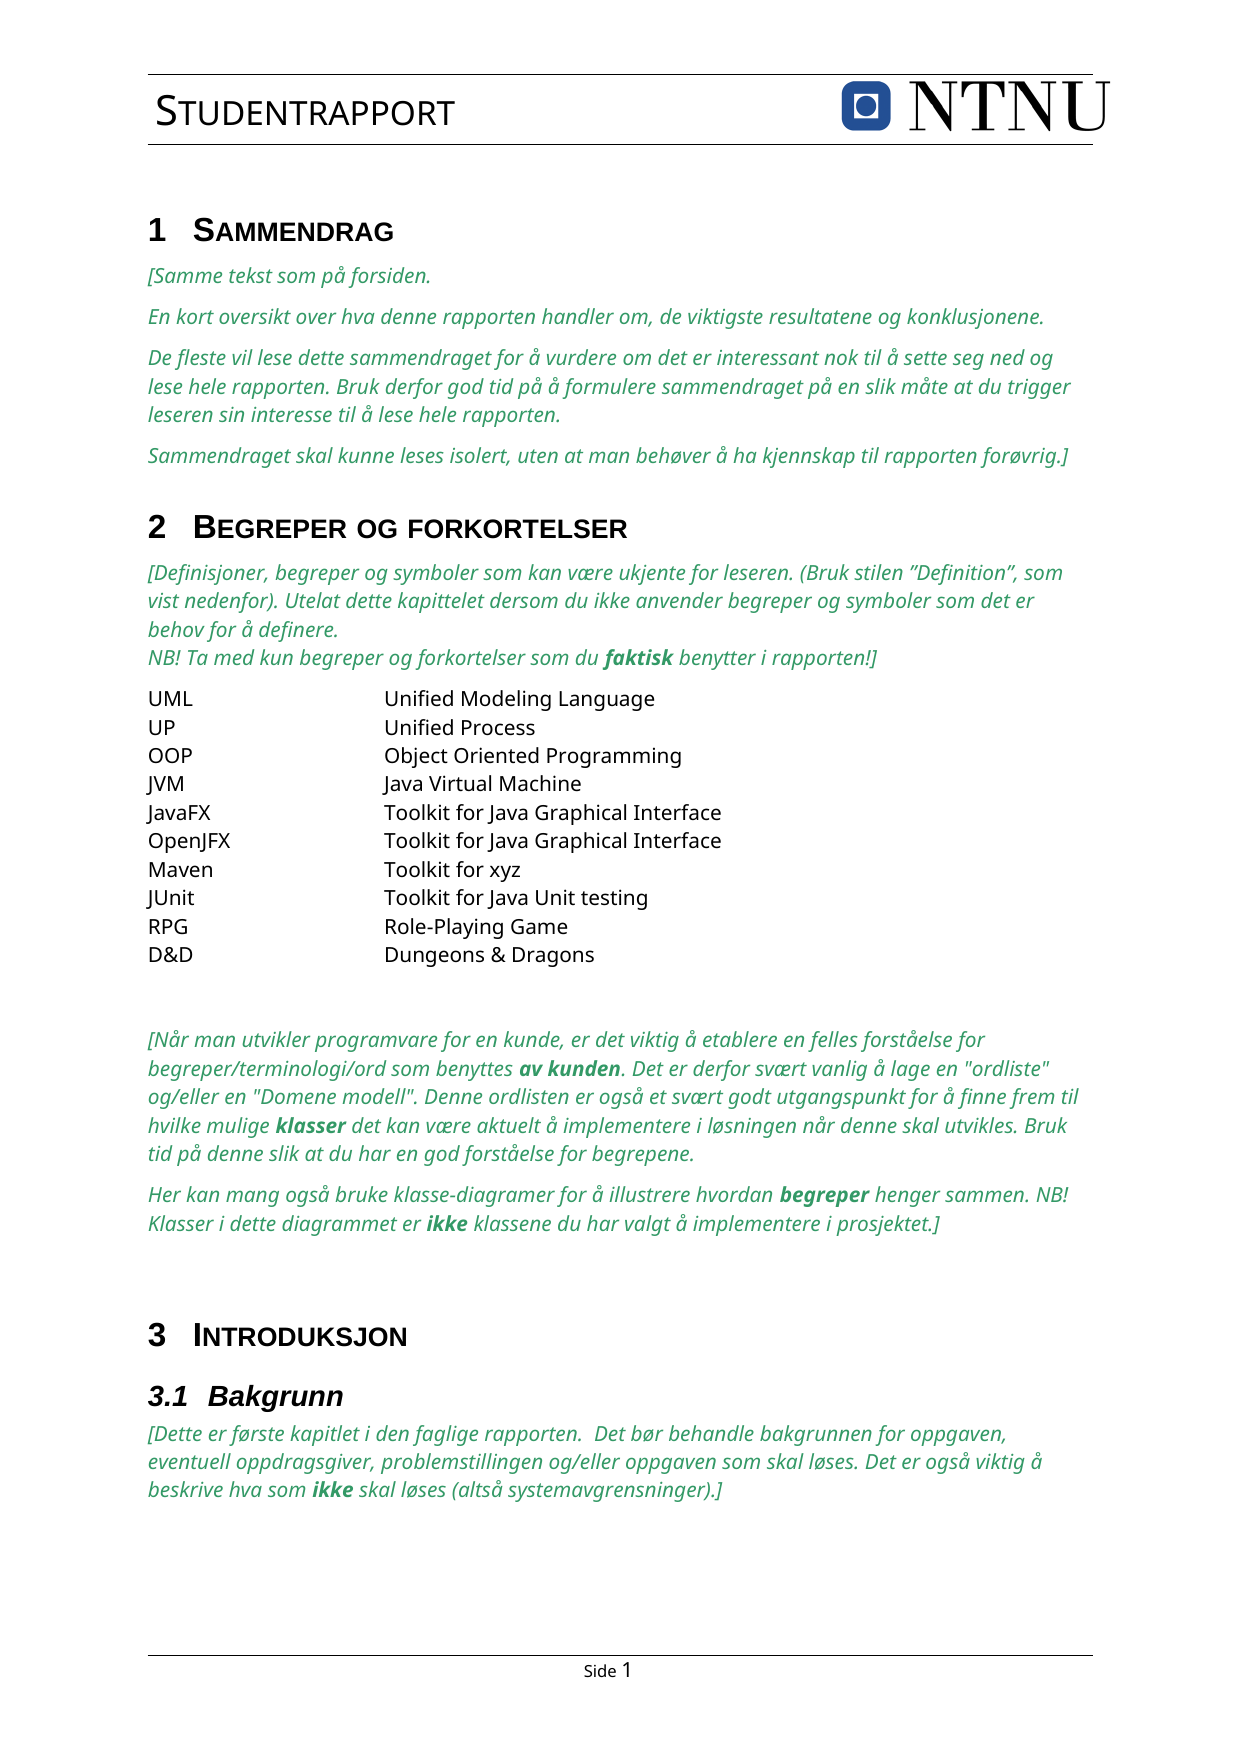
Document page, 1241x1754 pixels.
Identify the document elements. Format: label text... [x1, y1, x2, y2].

text [Dette er første kapitlet i den faglige rapporten. Det bør behandle bakgrunnen for oppgaven, eventuell oppdragsgiver, problemstillingen og/eller oppgaven som skal løses. Det er også viktig å beskrive hva som ikke skal løses (altså systemavgrensninger).] [148, 1419, 1092, 1504]
text JUnit Toolkit for Java Unit testing [148, 883, 1092, 912]
text JavaFX Toolkit for Java Graphical Interface [148, 798, 1092, 826]
subtitle Bakgrunn [148, 1379, 1092, 1412]
text JVM Java Virtual Machine [148, 769, 1092, 798]
picture [841, 81, 1111, 132]
subtitle Sammendrag [148, 211, 1092, 249]
subtitle Begreper og forkortelser [148, 507, 1092, 546]
text Maven Toolkit for xyz [148, 855, 1092, 883]
text OOP Object Oriented Programming [148, 741, 1092, 769]
text D&D Dungeons & Dragons [148, 940, 1092, 969]
text [Samme tekst som på forsiden. [148, 261, 1092, 290]
text UP Unified Process [148, 713, 1092, 741]
text En kort oversikt over hva denne rapporten handler om, de viktigste resultatene og konklusjonene. [148, 302, 1092, 331]
subtitle Introduksjon [148, 1316, 1092, 1354]
text De fleste vil lese dette sammendraget for å vurdere om det er interessant nok til å sette seg ned og lese hele rapporten. Bruk derfor god tid på å formulere sammendraget på en slik måte at du trigger leseren sin interesse til å lese hele rapporten. [148, 343, 1092, 429]
text UML Unified Modeling Language [148, 684, 1092, 713]
text Sammendraget skal kunne leses isolert, uten at man behøver å ha kjennskap til rapporten forøvrig.] [148, 441, 1092, 469]
text RPG Role-Playing Game [148, 912, 1092, 940]
text [Definisjoner, begreper og symboler som kan være ukjente for leseren. (Bruk stilen ”Definition”, som vist nedenfor). Utelat dette kapittelet dersom du ikke anvender begreper og symboler som det er behov for å definere. NB! Ta med kun begreper og forkortelser som du faktisk benytter i rapporten!] [148, 558, 1092, 672]
text [Når man utvikler programvare for en kunde, er det viktig å etablere en felles forståelse for begreper/terminologi/ord som benyttes av kunden. Det er derfor svært vanlig å lage en "ordliste" og/eller en "Domene modell". Denne ordlisten er også et svært godt utgangspunkt for å finne frem til hvilke mulige klasser det kan være aktuelt å implementere i løsningen når denne skal utvikles. Bruk tid på denne slik at du har en god forståelse for begrepene. [148, 1026, 1092, 1168]
text OpenJFX Toolkit for Java Graphical Interface [148, 826, 1092, 855]
text Her kan mang også bruke klasse-diagramer for å illustrere hvordan begreper henger sammen. NB! Klasser i dette diagrammet er ikke klassene du har valgt å implementere i prosjektet.] [148, 1180, 1092, 1237]
